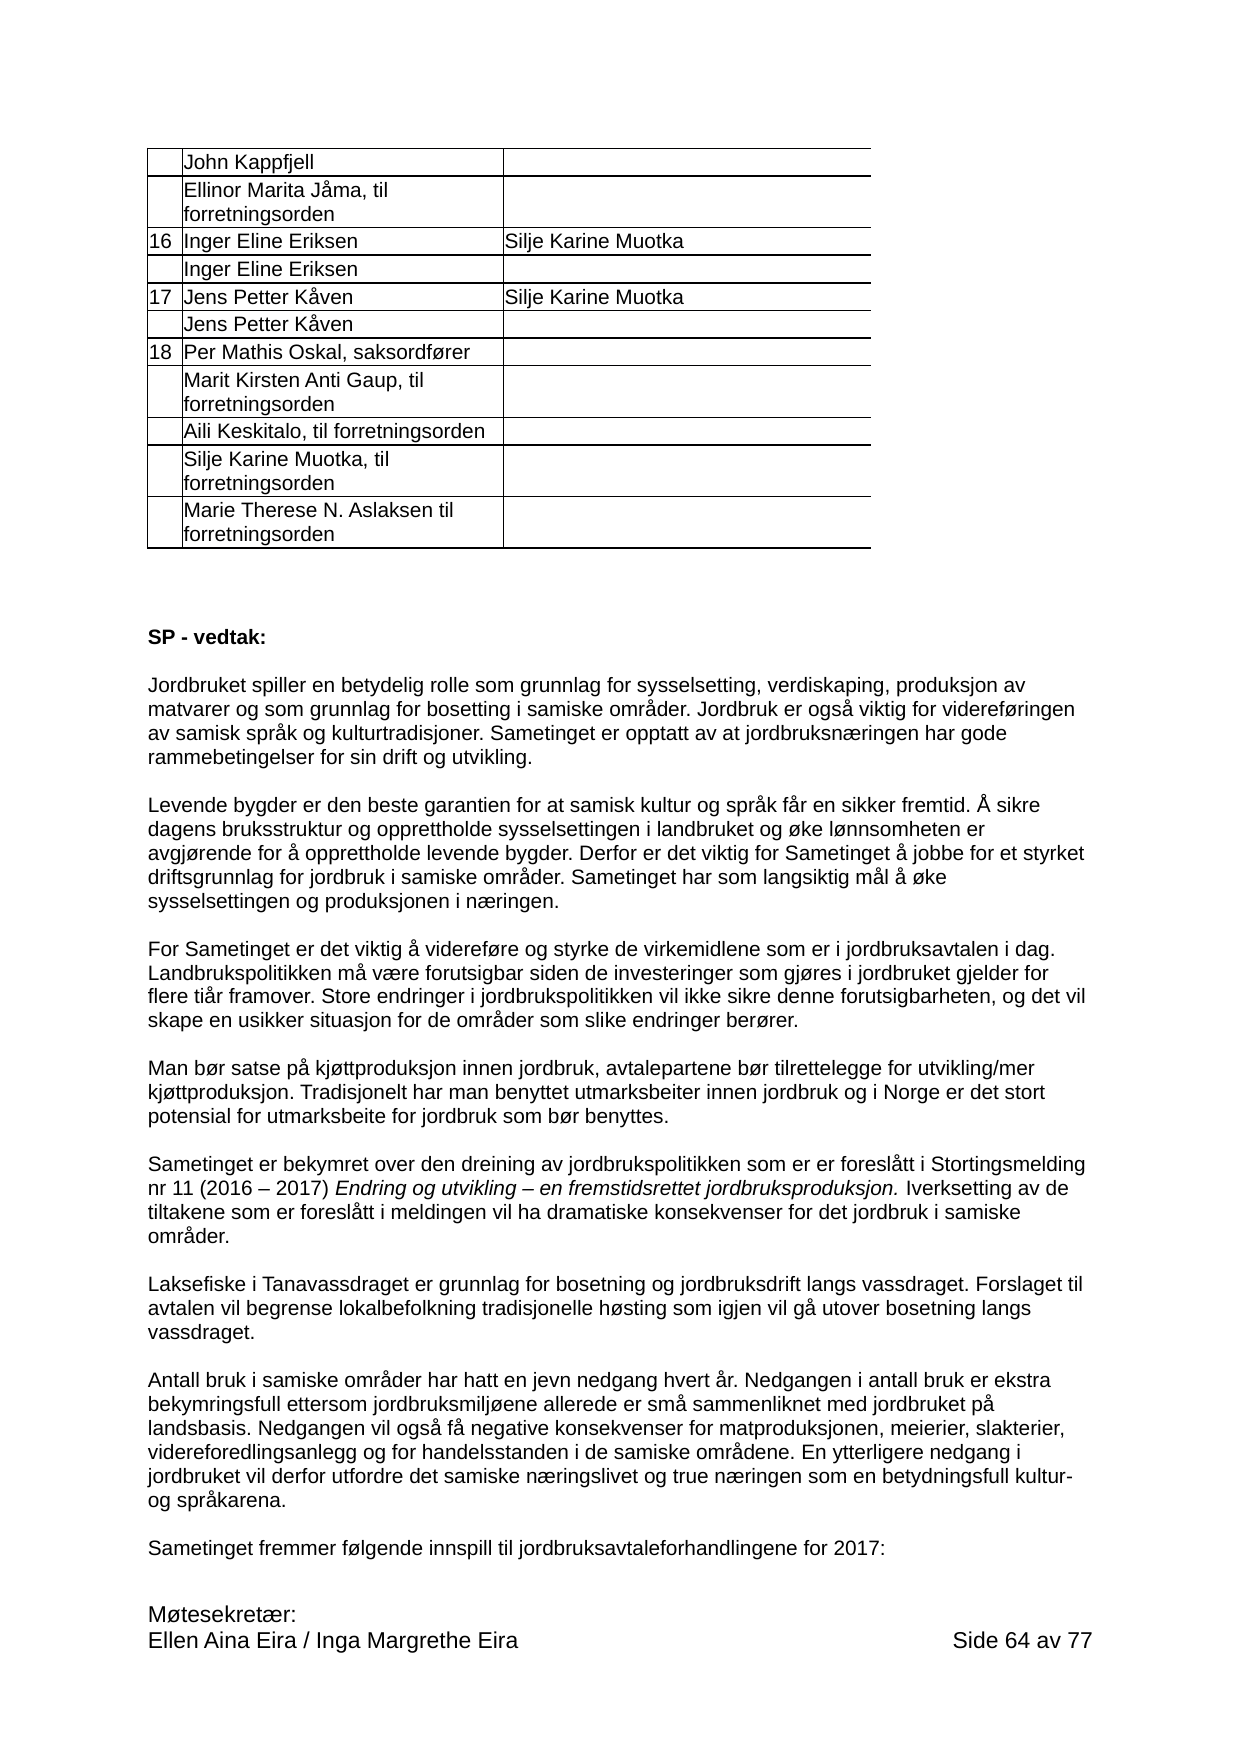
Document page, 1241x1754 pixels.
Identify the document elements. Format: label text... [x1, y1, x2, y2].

table_cell [148, 497, 182, 547]
table_cell Per Mathis Oskal, saksordfører [183, 339, 503, 365]
table_cell Jens Petter Kåven [183, 284, 503, 309]
table_cell [148, 446, 182, 496]
table_cell [504, 418, 871, 444]
text SP - vedtak: [148, 624, 1093, 648]
table_header Behandling av saken påbegynt 10.03.17 kl. 08.30 Votering Av 39 representanter var 32 tilstede. Voteringen ble gjennomført i følgende rekkefølge: Forslag 6 ble forkastet med 30 stemmer mot 2 stemmer Forslag 2a ble forkastet med 28 stemmer mot 4 stemmer Forslag 2b (siste avsnitt) ble enstemmig vedtatt Forslag 5 ble vedtatt med 31 stemmer mot 1 stemme Forslag 1 ble forkastet med 15 stemmer mot 17 stemmer Forslag 3 ble vedtatt med møteleders dobbelstemme, 16 stemmer mot 16 stemmer Forslag 4 ble vedtatt med møteleders dobbelstemme, 16 stemmer mot 16 stemmer Nærings- og kulturkomiteens tilrådning ble vedtatt med møteleders dobbelstemme, 16 stemmer mot 16 stemmer Protokoll tilførsler Protokolltilførsel fra Jens Petter Kåven, Nordkalottfolketn: Nordkalottfolket vil påpeke at komiteens medlem Jens Petter Kåven er oppgitt med feil partitilhørighet i forslag 3. Taleliste og replikkordskifte [504, 148, 1104, 549]
table_cell [504, 311, 871, 337]
table_cell [148, 256, 182, 282]
table_cell [504, 149, 871, 175]
table_cell Marie Therese N. Aslaksen til forretningsorden [183, 497, 503, 547]
table_cell Aili Keskitalo, til forretningsorden [183, 418, 503, 444]
table_cell [148, 311, 182, 337]
table_cell [148, 366, 182, 416]
table_cell Jens Petter Kåven [183, 311, 503, 337]
table_cell [148, 177, 182, 227]
table_cell 17 [148, 284, 182, 309]
table_cell [504, 339, 871, 365]
table_cell Marit Kirsten Anti Gaup, til forretningsorden [183, 366, 503, 416]
table_cell [504, 366, 871, 416]
table_header Jordbruket spiller en betydelig rolle som grunnlag for sysselsetting, verdiskaping, produksjon av matvarer og som grunnlag for bosetting i samiske områder. Jordbruk er også viktig for videreføringen av samisk språk og kulturtradisjoner. Sametinget er opptatt av at jordbruksnæringen har gode rammebetingelser for sin drift og utvikling. Levende bygder er den beste garantien for at samisk kultur og språk får en sikker fremtid. Å sikre dagens bruksstruktur og opprettholde sysselsettingen i landbruket og øke lønnsomheten er avgjørende for å opprettholde levende bygder. Derfor er det viktig for Sametinget å jobbe for et styrket driftsgrunnlag for jordbruk i samiske områder. Sametinget har som langsiktig mål å øke sysselsettingen og produksjonen i næringen. For Sametinget er det viktig å videreføre og styrke de virkemidlene som er i jordbruksavtalen i dag. Landbrukspolitikken må være forutsigbar siden de investeringer som gjøres i jordbruket gjelder for flere tiår framover. Store endringer i jordbrukspolitikken vil ikke sikre denne forutsigbarheten, og det vil skape en usikker situasjon for de områder som slike endringer berører. Man bør satse på kjøttproduksjon innen jordbruk, avtalepartene bør tilrettelegge for utvikling/mer kjøttproduksjon. Tradisjonelt har man benyttet utmarksbeiter innen jordbruk og i Norge er det stort potensial for utmarksbeite for jordbruk som bør benyttes. Sametinget er bekymret over den dreining av jordbrukspolitikken som er er foreslått i Stortingsmelding nr 11 (2016 – 2017) Endring og utvikling – en fremstidsrettet jordbruksproduksjon. Iverksetting av de tiltakene som er foreslått i meldingen vil ha dramatiske konsekvenser for det jordbruk i samiske områder. Laksefiske i Tanavassdraget er grunnlag for bosetning og jordbruksdrift langs vassdraget. Forslaget til avtalen vil begrense lokalbefolkning tradisjonelle høsting som igjen vil gå utover bosetning langs vassdraget. Antall bruk i samiske områder har hatt en jevn nedgang hvert år. Nedgangen i antall bruk er ekstra bekymringsfull ettersom jordbruksmiljøene allerede er små sammenliknet med jordbruket på landsbasis. Nedgangen vil også få negative konsekvenser for matproduksjonen, meierier, slakterier, videreforedlingsanlegg og for handelsstanden i de samiske områdene. En ytterligere nedgang i jordbruket vil derfor utfordre det samiske næringslivet og true næringen som en betydningsfull kultur- og språkarena. Sametinget fremmer følgende innspill til jordbruksavtaleforhandlingene for 2017: [136, 673, 1104, 1583]
table_cell [148, 149, 182, 175]
table_cell Ellinor Marita Jåma, til forretningsorden [183, 177, 503, 227]
table_cell 16 [148, 228, 182, 254]
table_cell Inger Eline Eriksen [183, 228, 503, 254]
table_cell [504, 177, 871, 227]
table_cell [504, 446, 871, 496]
table_cell [148, 418, 182, 444]
table_cell Silje Karine Muotka [504, 284, 871, 309]
table_cell 18 [148, 339, 182, 365]
table_cell Inger Eline Eriksen [183, 256, 503, 282]
table_cell [504, 497, 871, 547]
table_cell Silje Karine Muotka [504, 228, 871, 254]
table_cell [504, 256, 871, 282]
table_cell Silje Karine Muotka, til forretningsorden [183, 446, 503, 496]
table_cell John Kappfjell [183, 149, 503, 175]
